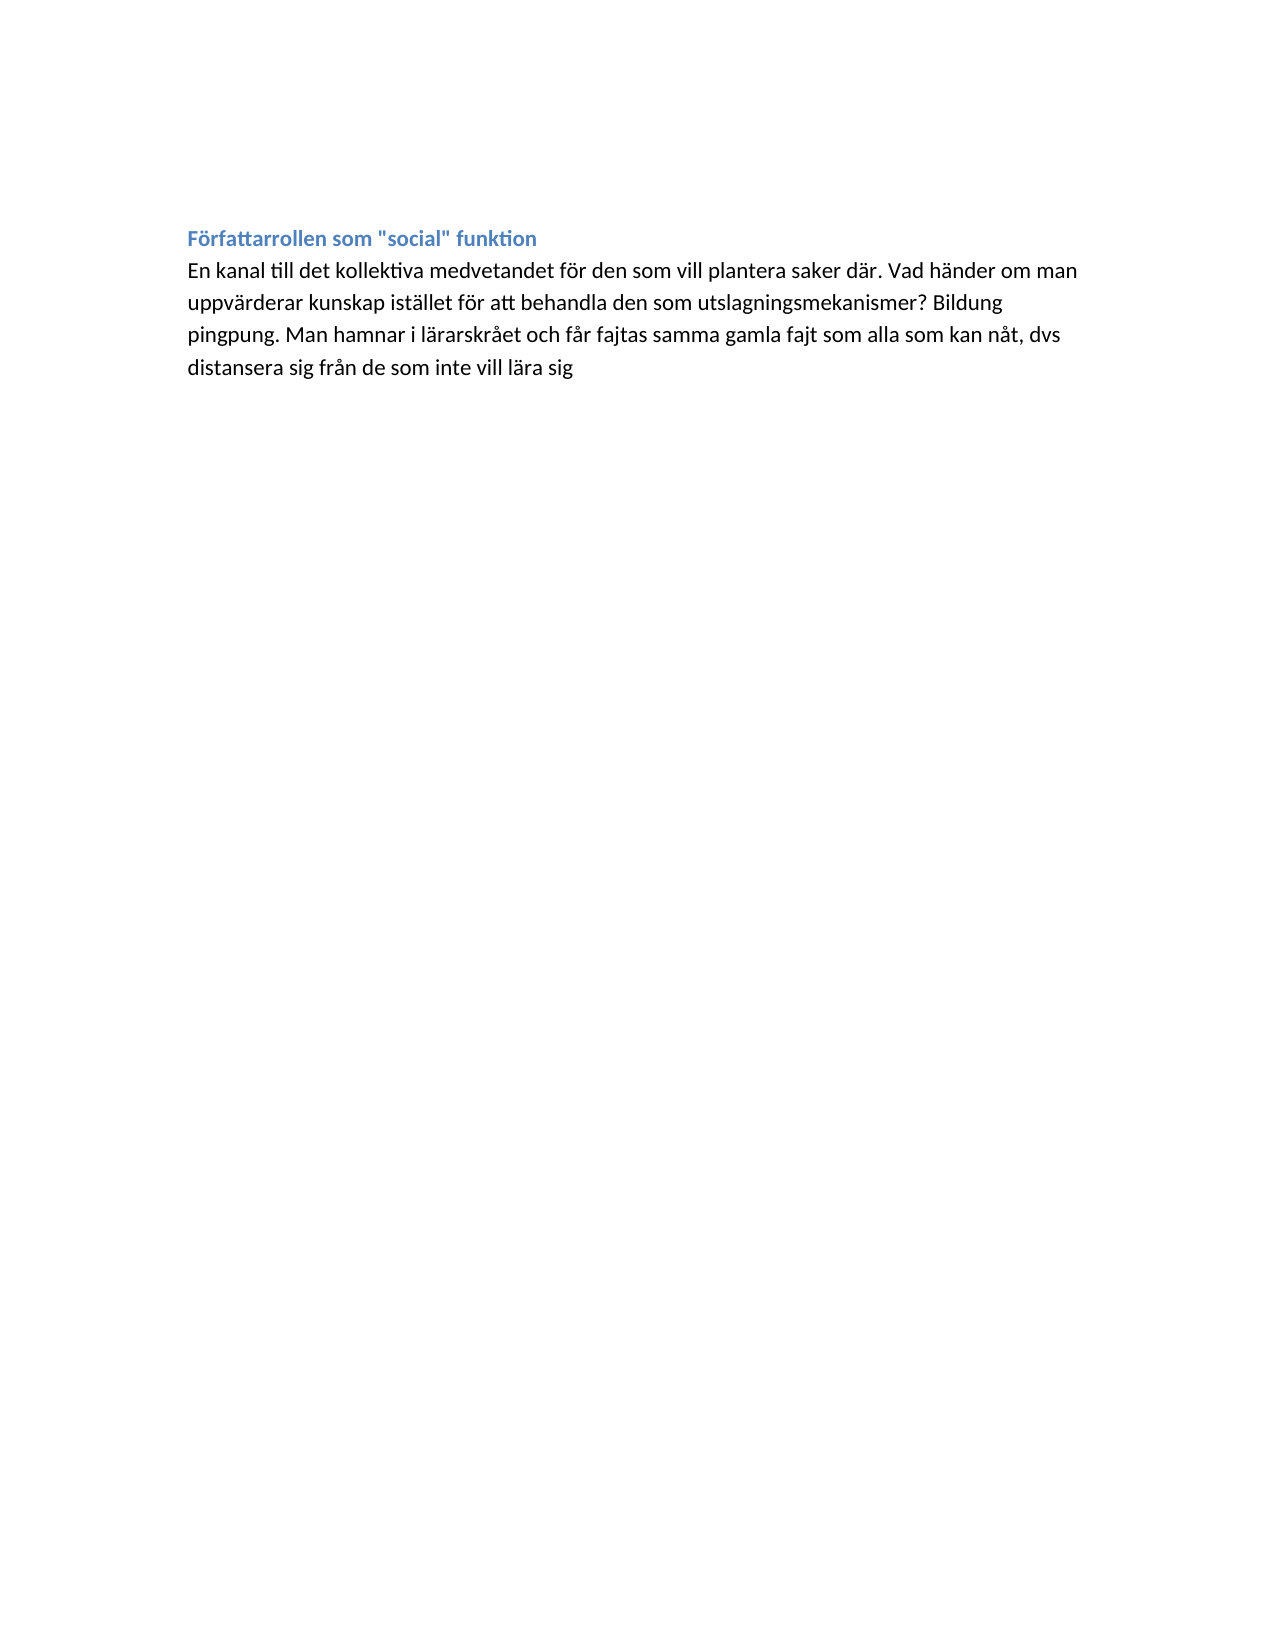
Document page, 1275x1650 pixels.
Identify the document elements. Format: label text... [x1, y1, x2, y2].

subtitle Författarrollen som "social" funktion [187, 224, 1087, 252]
text En kanal till det kollektiva medvetandet för den som vill plantera saker där. Vad händer om man uppvärderar kunskap istället för att behandla den som utslagningsmekanismer? Bildung pingpung. Man hamnar i lärarskrået och får fajtas samma gamla fajt som alla som kan nåt, dvs distansera sig från de som inte vill lära sig [187, 256, 1087, 381]
